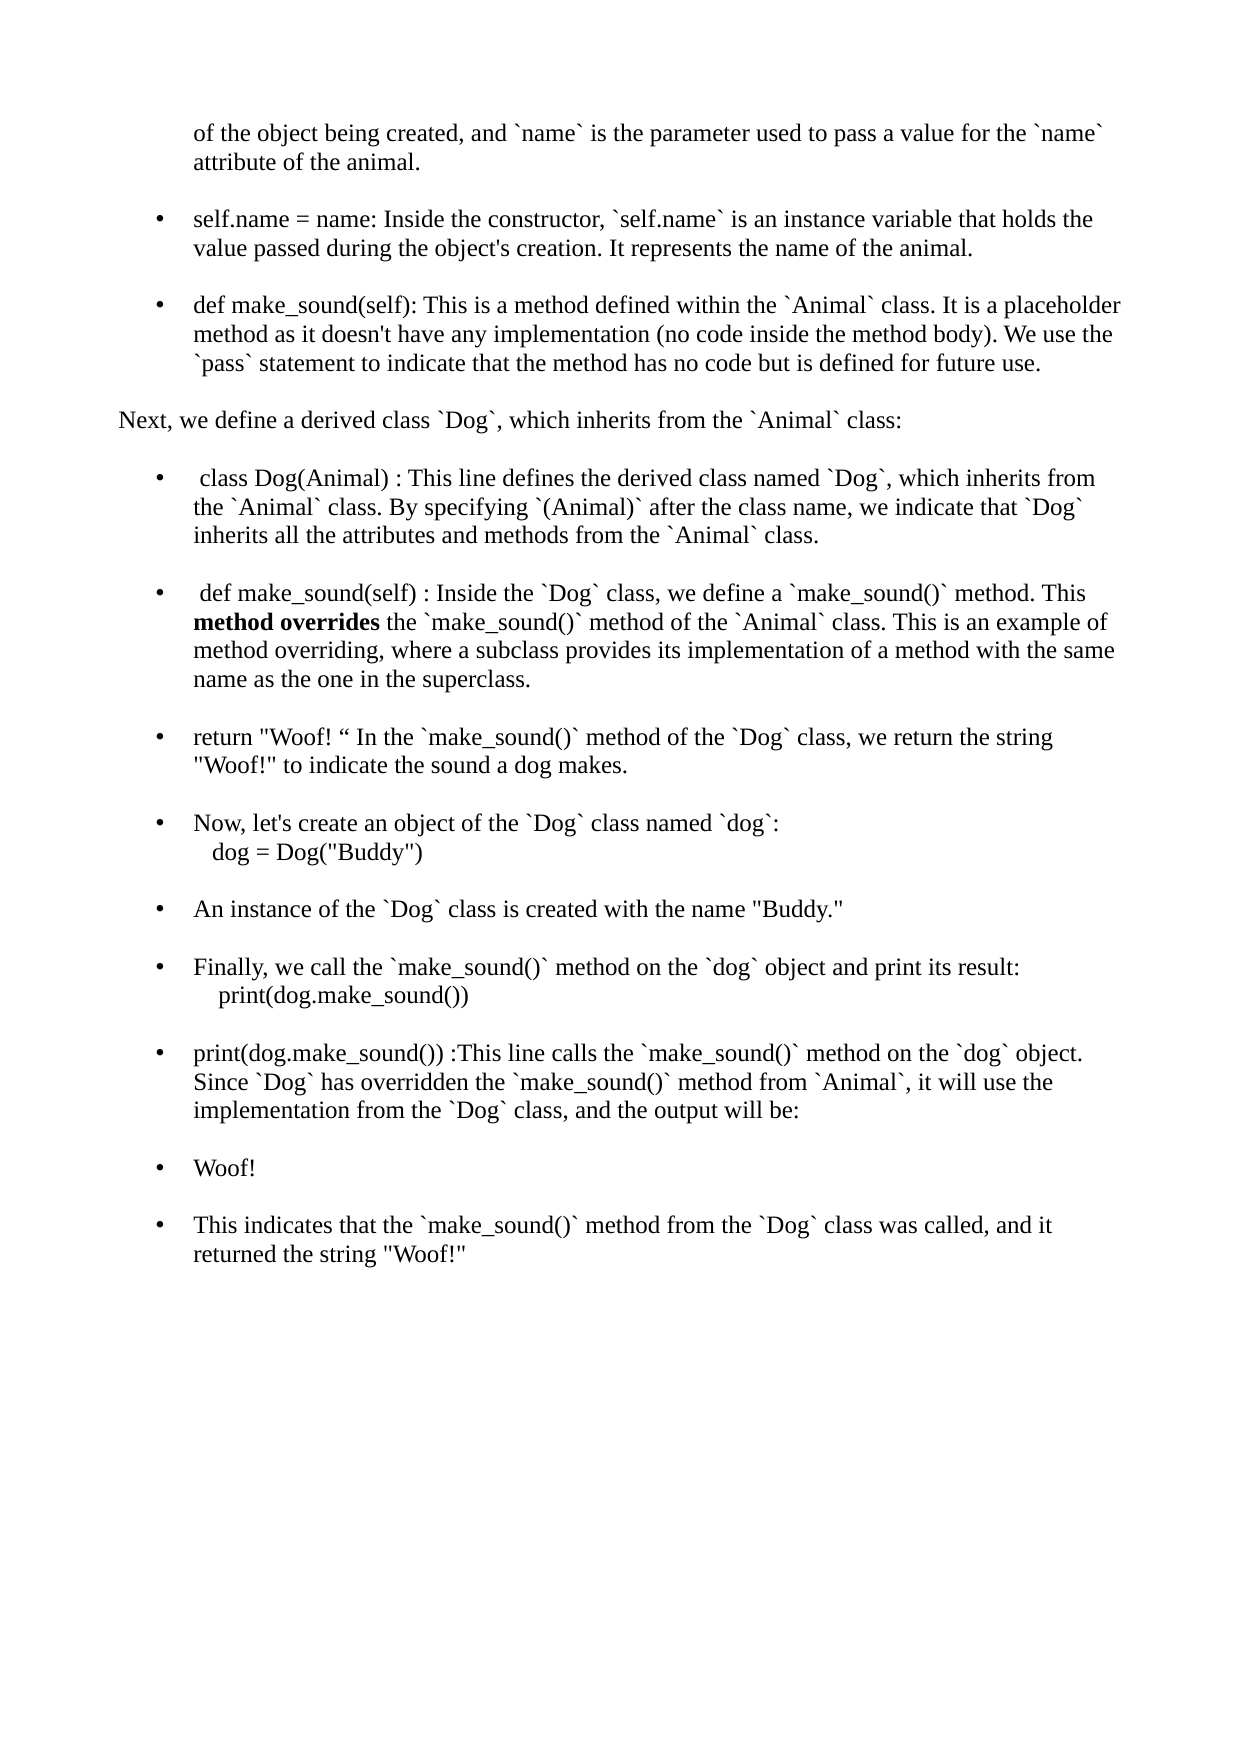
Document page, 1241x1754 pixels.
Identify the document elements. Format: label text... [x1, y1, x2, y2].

list This indicates that the `make_sound()` method from the `Dog` class was called, and it returned the string "Woof!" [156, 1211, 1122, 1268]
list print(dog.make_sound()) [156, 981, 1122, 1009]
list print(dog.make_sound()) :This line calls the `make_sound()` method on the `dog` object. Since `Dog` has overridden the `make_sound()` method from `Animal`, it will use the implementation from the `Dog` class, and the output will be: [156, 1038, 1122, 1124]
list An instance of the `Dog` class is created with the name "Buddy." [156, 894, 1122, 923]
list dog = Dog("Buddy") [156, 837, 1122, 866]
list def make_sound(self) : Inside the `Dog` class, we define a `make_sound()` method. This method overrides the `make_sound()` method of the `Animal` class. This is an example of method overriding, where a subclass provides its implementation of a method with the same name as the one in the superclass. [156, 578, 1122, 693]
list self.name = name: Inside the constructor, `self.name` is an instance variable that holds the value passed during the object's creation. It represents the name of the animal. [156, 204, 1122, 262]
list Finally, we call the `make_sound()` method on the `dog` object and print its result: [156, 952, 1122, 981]
list return "Woof! “ In the `make_sound()` method of the `Dog` class, we return the string "Woof!" to indicate the sound a dog makes. [156, 722, 1122, 779]
list def make_sound(self): This is a method defined within the `Animal` class. It is a placeholder method as it doesn't have any implementation (no code inside the method body). We use the `pass` statement to indicate that the method has no code but is defined for future use. [156, 291, 1122, 377]
list Now, let's create an object of the `Dog` class named `dog`: [156, 808, 1122, 837]
list of the object being created, and `name` is the parameter used to pass a value for the `name` attribute of the animal. [156, 118, 1122, 176]
text Next, we define a derived class `Dog`, which inherits from the `Animal` class: [118, 406, 1122, 434]
list class Dog(Animal) : This line defines the derived class named `Dog`, which inherits from the `Animal` class. By specifying `(Animal)` after the class name, we indicate that `Dog` inherits all the attributes and methods from the `Animal` class. [156, 463, 1122, 549]
list Woof! [156, 1153, 1122, 1182]
